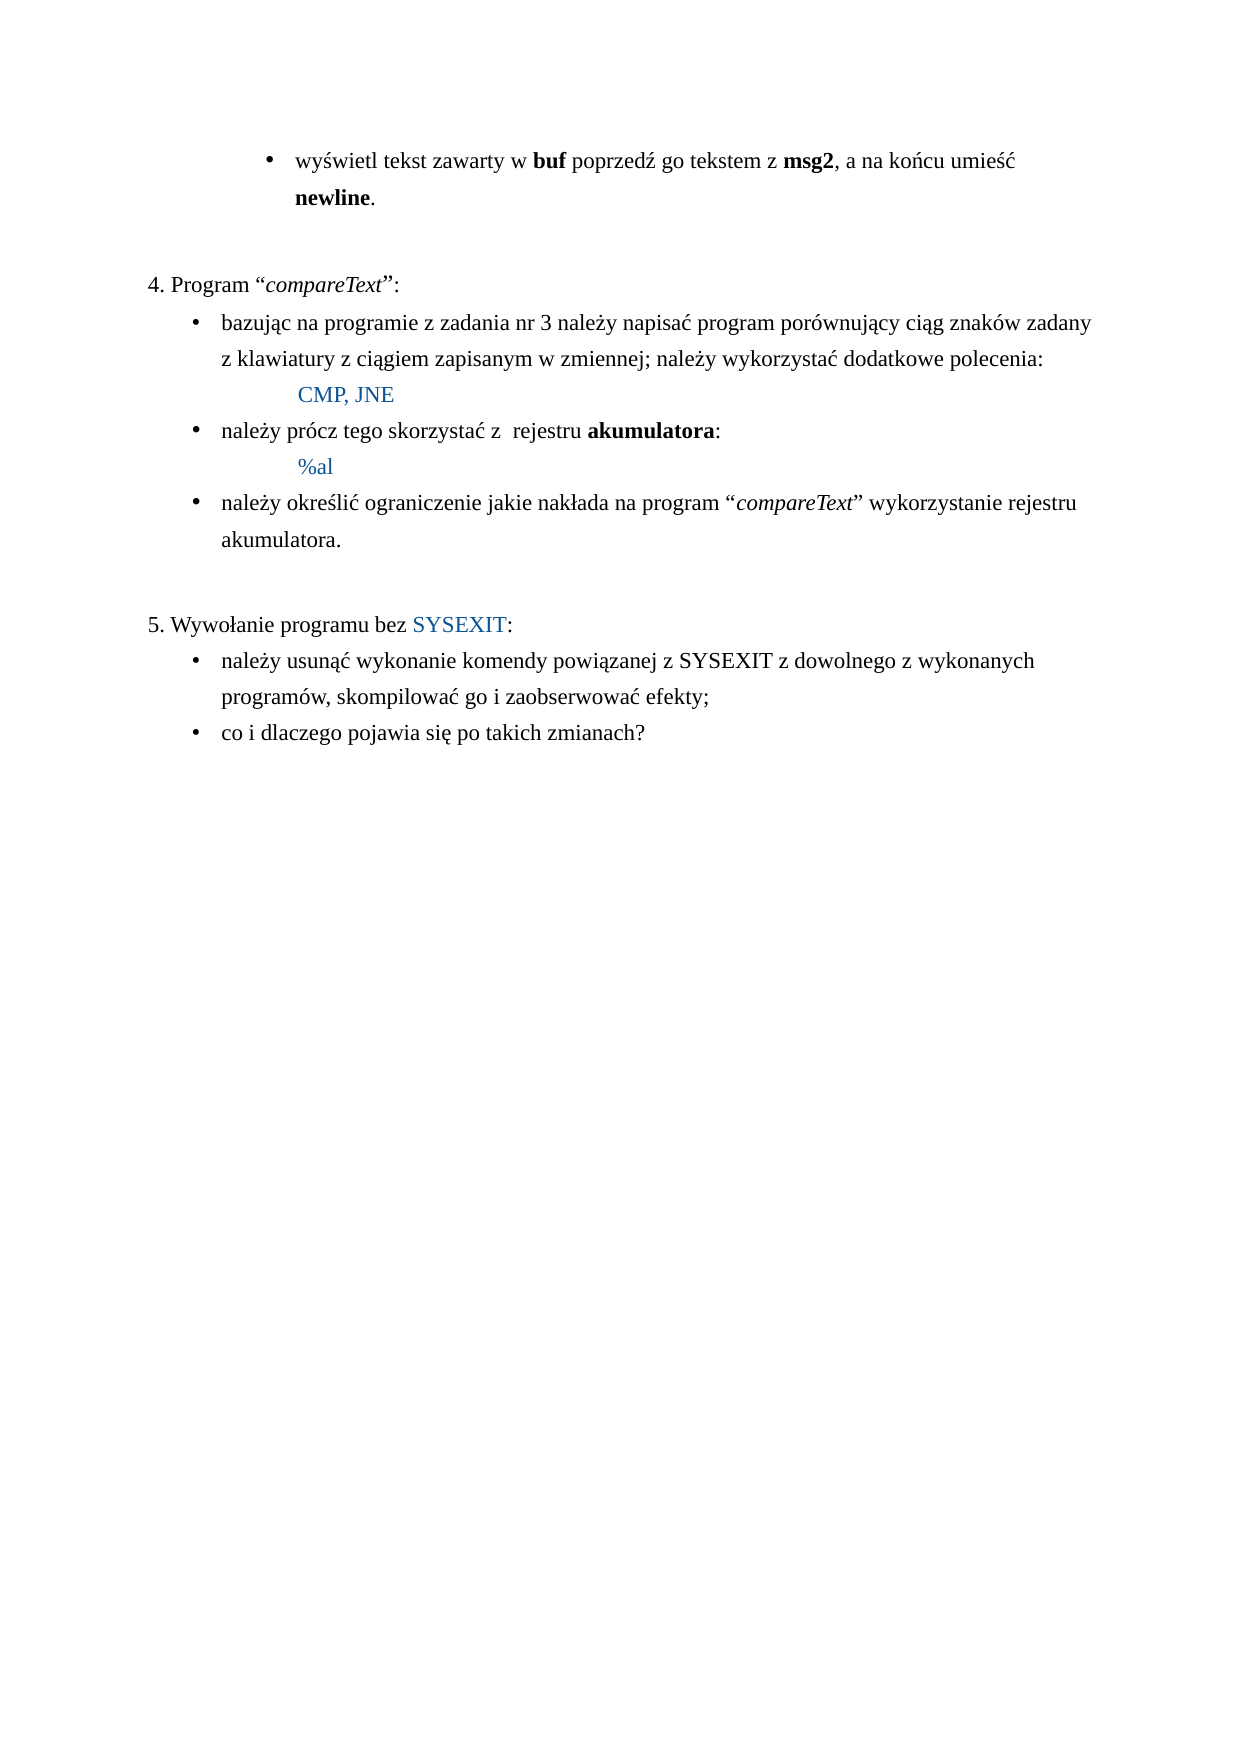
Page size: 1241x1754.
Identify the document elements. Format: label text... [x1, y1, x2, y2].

list bazując na programie z zadania nr 3 należy napisać program porównujący ciąg znaków zadany z klawiatury z ciągiem zapisanym w zmiennej; należy wykorzystać dodatkowe polecenia: [192, 308, 1093, 371]
text 5. Wywołanie programu bez SYSEXIT: [148, 611, 1093, 637]
text 4. Program “compareText”: [148, 269, 1093, 298]
list co i dlaczego pojawia się po takich zmianach? [192, 719, 1093, 745]
list należy usunąć wykonanie komendy powiązanej z SYSEXIT z dowolnego z wykonanych programów, skompilować go i zaobserwować efekty; [192, 647, 1093, 709]
list należy określić ograniczenie jakie nakłada na program “compareText” wykorzystanie rejestru akumulatora. [192, 489, 1093, 552]
text %al [298, 453, 1093, 480]
list wyświetl tekst zawarty w buf poprzedź go tekstem z msg2, a na końcu umieść newline. [265, 148, 1093, 210]
text CMP, JNE [298, 381, 1093, 407]
list należy prócz tego skorzystać z rejestru akumulatora: [192, 417, 1093, 443]
